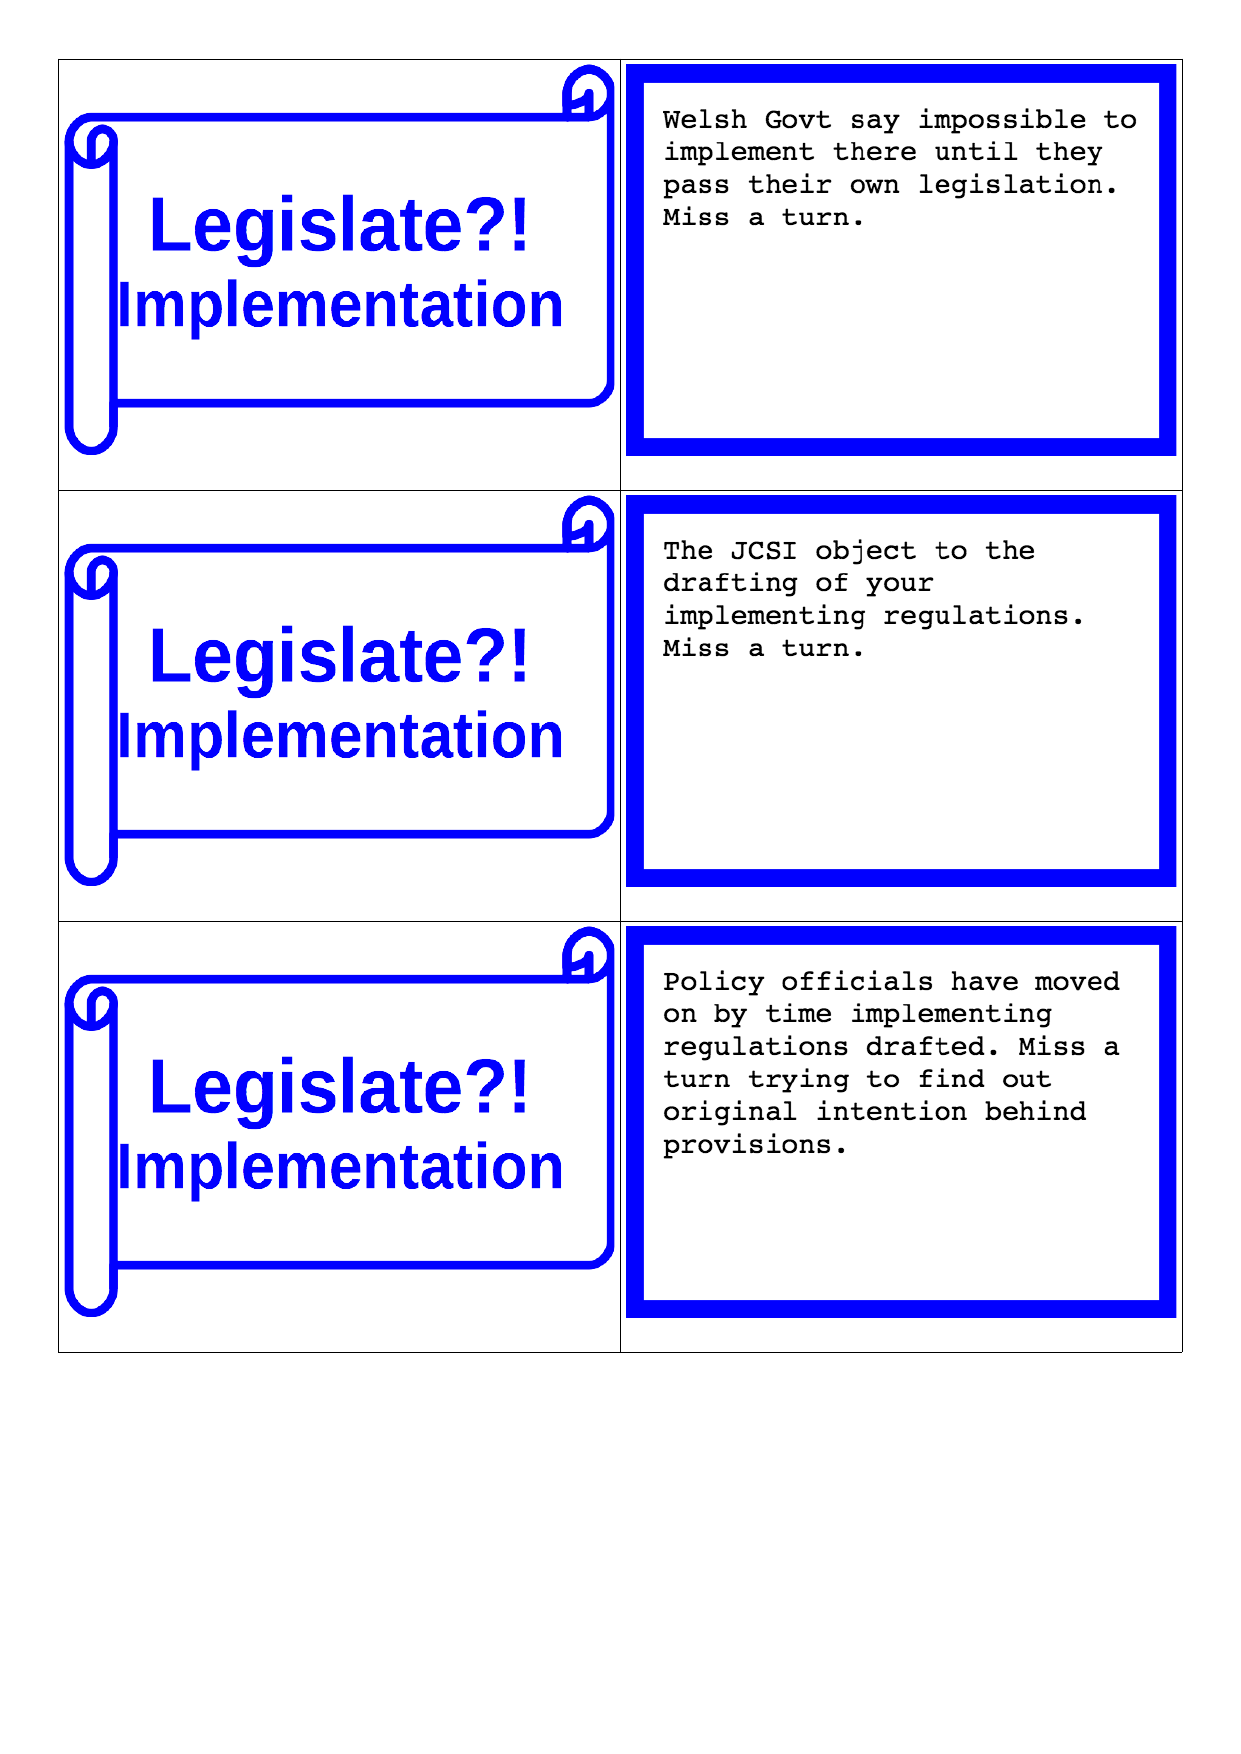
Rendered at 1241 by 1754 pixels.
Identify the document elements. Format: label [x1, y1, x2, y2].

table_cell [59, 922, 620, 1352]
picture [626, 926, 1177, 1318]
picture [64, 926, 615, 1317]
table_cell [59, 491, 620, 921]
picture [626, 495, 1177, 887]
table_cell [621, 922, 1182, 1352]
table_cell [621, 491, 1182, 921]
picture [64, 64, 615, 455]
table_cell [59, 60, 620, 489]
table_cell [621, 60, 1182, 489]
picture [626, 64, 1177, 456]
picture [64, 495, 615, 886]
